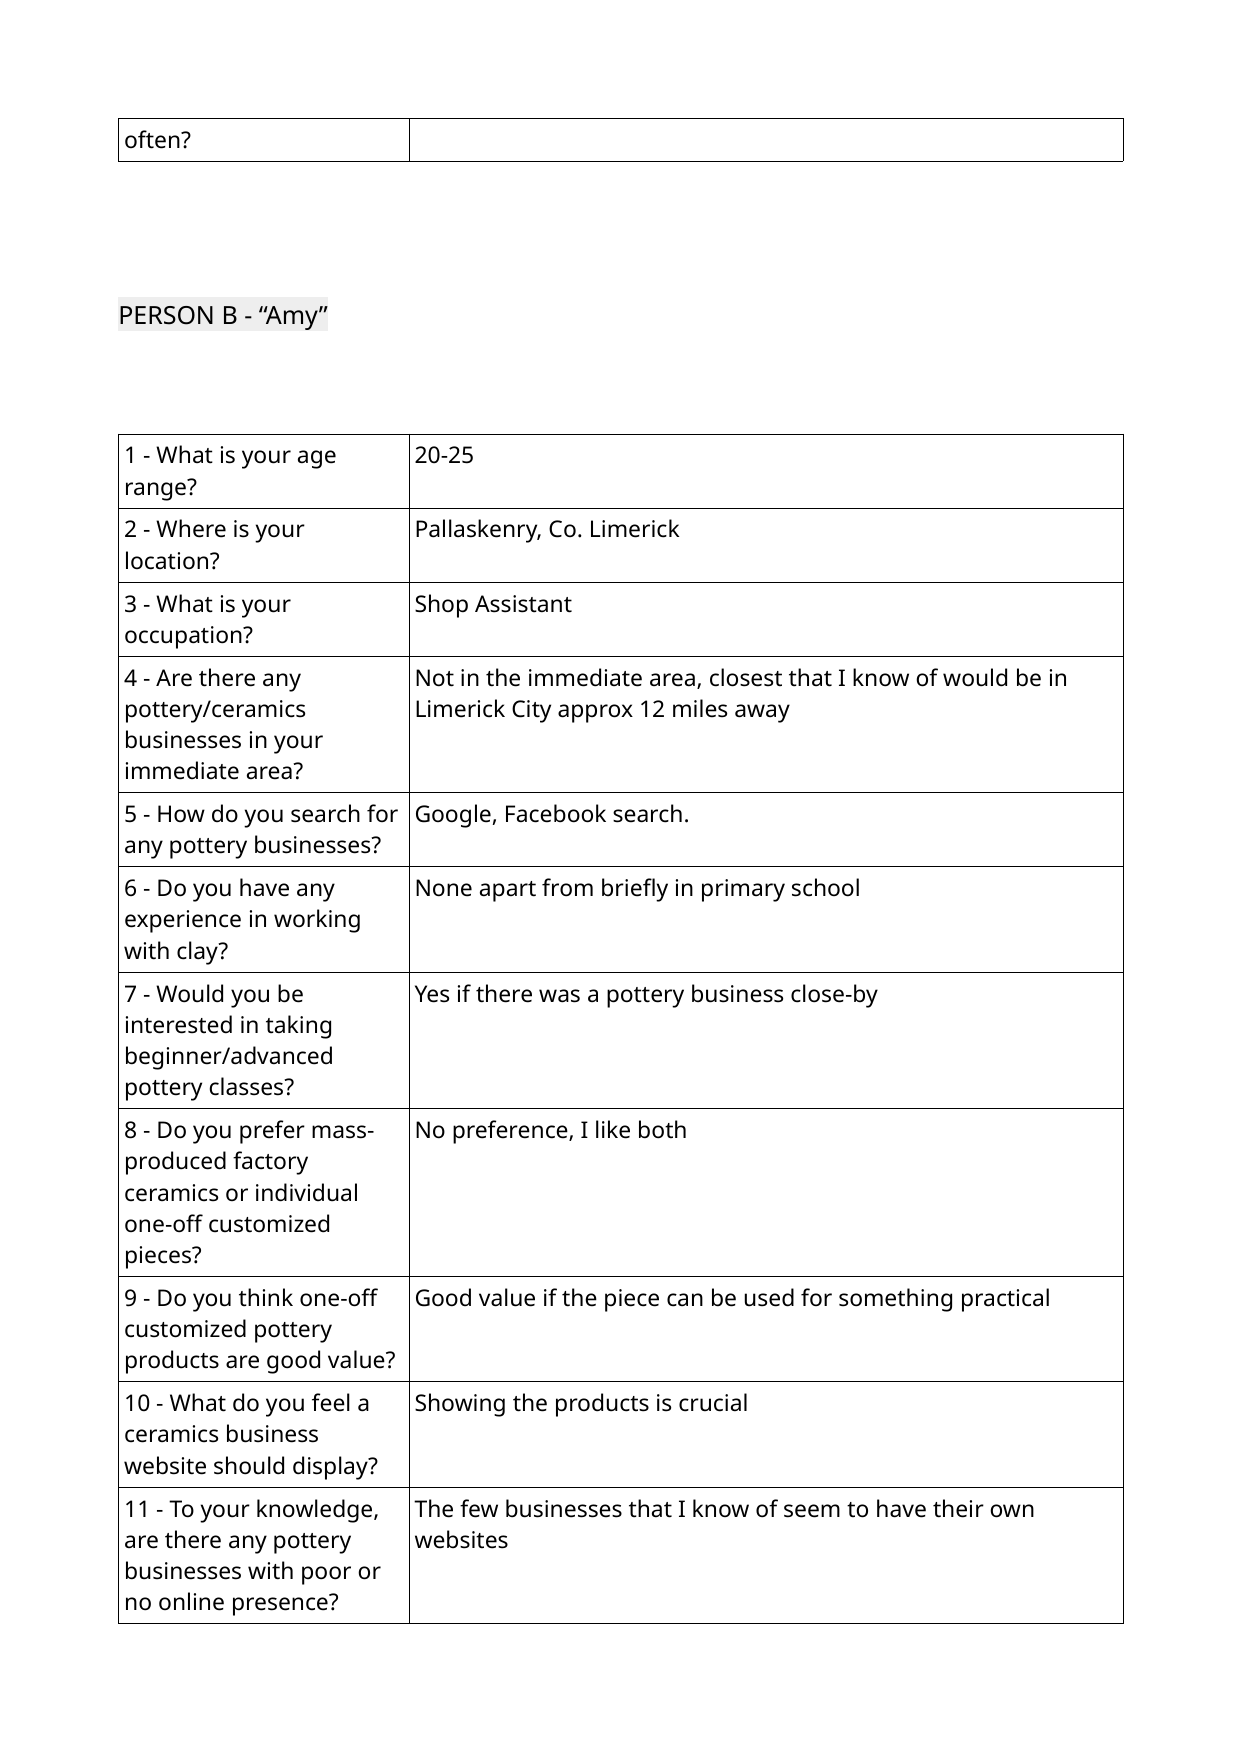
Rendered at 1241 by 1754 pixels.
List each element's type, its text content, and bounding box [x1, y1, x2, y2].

table_cell Yes if there was a pottery business close-by [410, 973, 1123, 1108]
table_cell Good value if the piece can be used for something practical [410, 1277, 1123, 1381]
table_cell Google, Facebook search. [410, 793, 1123, 866]
table_cell 9 - Do you think one-off customized pottery products are good value? [119, 1277, 409, 1381]
table_cell 2 - Where is your location? [119, 509, 409, 582]
text PERSON B - “Amy” [118, 297, 1122, 331]
table_cell 10 - What do you feel a ceramics business website should display? [119, 1382, 409, 1487]
table_cell 4 - Are there any pottery/ceramics businesses in your immediate area? [119, 657, 409, 792]
table_cell 7 - Would you be interested in taking beginner/advanced pottery classes? [119, 973, 409, 1108]
table_cell Not in the immediate area, closest that I know of would be in Limerick City approx 12 miles away [410, 657, 1123, 792]
table_header 20-25 [410, 435, 1123, 508]
table_cell Pallaskenry, Co. Limerick [410, 509, 1123, 582]
table_cell 5 - How do you search for any pottery businesses? [119, 793, 409, 866]
table_cell The few businesses that I know of seem to have their own websites [410, 1488, 1123, 1623]
table_cell often? [119, 119, 409, 161]
table_cell 8 - Do you prefer mass-produced factory ceramics or individual one-off customized pieces? [119, 1109, 409, 1276]
table_cell 3 - What is your occupation? [119, 583, 409, 656]
table_cell 6 - Do you have any experience in working with clay? [119, 867, 409, 972]
table_cell None apart from briefly in primary school [410, 867, 1123, 972]
table_header 1 - What is your age range? [119, 435, 409, 508]
table_cell Showing the products is crucial [410, 1382, 1123, 1487]
table_cell No preference, I like both [410, 1109, 1123, 1276]
table_cell [410, 119, 1123, 161]
table_cell 11 - To your knowledge, are there any pottery businesses with poor or no online presence? [119, 1488, 409, 1623]
table_cell Shop Assistant [410, 583, 1123, 656]
